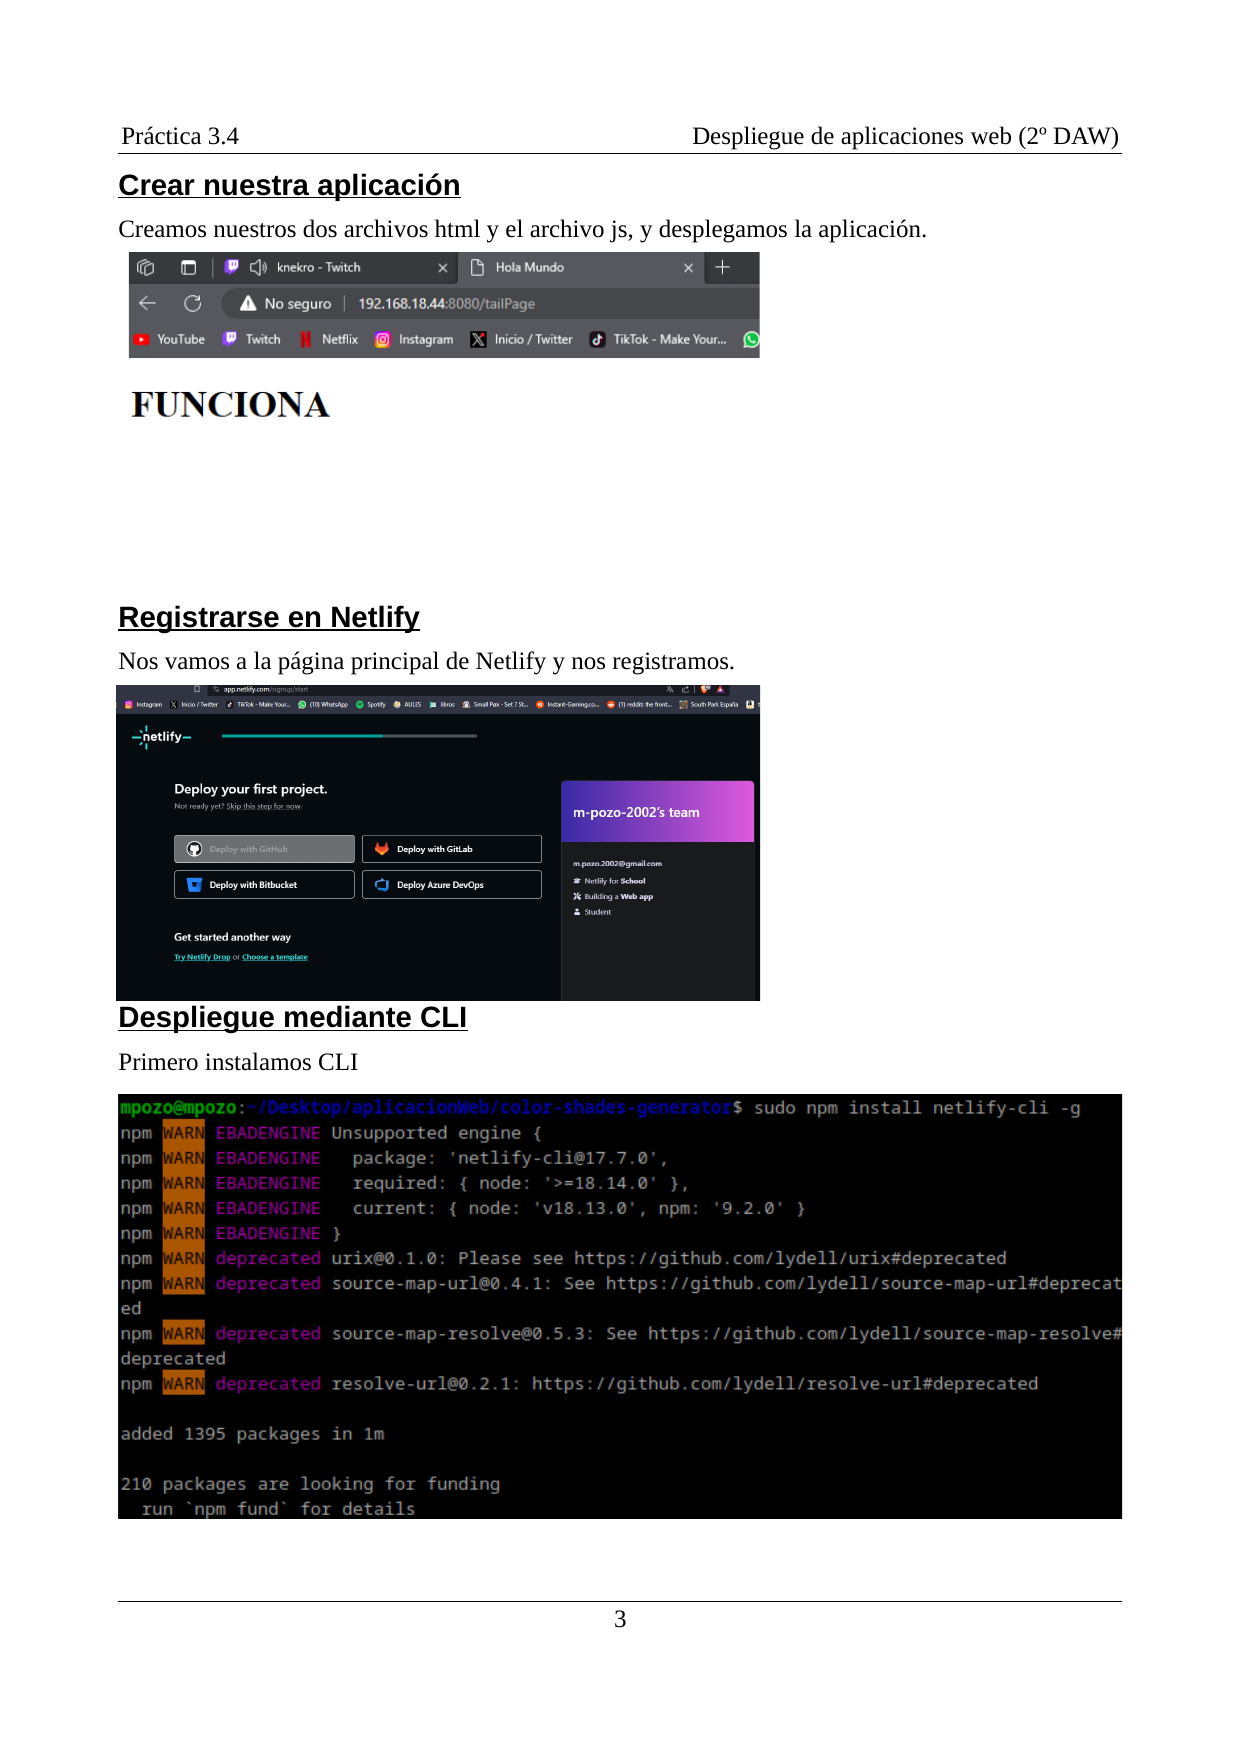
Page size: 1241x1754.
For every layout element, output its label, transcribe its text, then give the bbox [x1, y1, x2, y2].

text Creamos nuestros dos archivos html y el archivo js, y desplegamos la aplicación. [118, 214, 1122, 242]
subtitle Registrarse en Netlify [118, 600, 1122, 633]
text Nos vamos a la página principal de Netlify y nos registramos. [118, 646, 1122, 675]
text Primero instalamos CLI [118, 1047, 1122, 1075]
subtitle Despliegue mediante CLI [118, 708, 1122, 1034]
subtitle Crear nuestra aplicación [118, 167, 1122, 201]
picture [116, 685, 761, 1001]
picture [128, 252, 760, 534]
picture [118, 1094, 1123, 1519]
